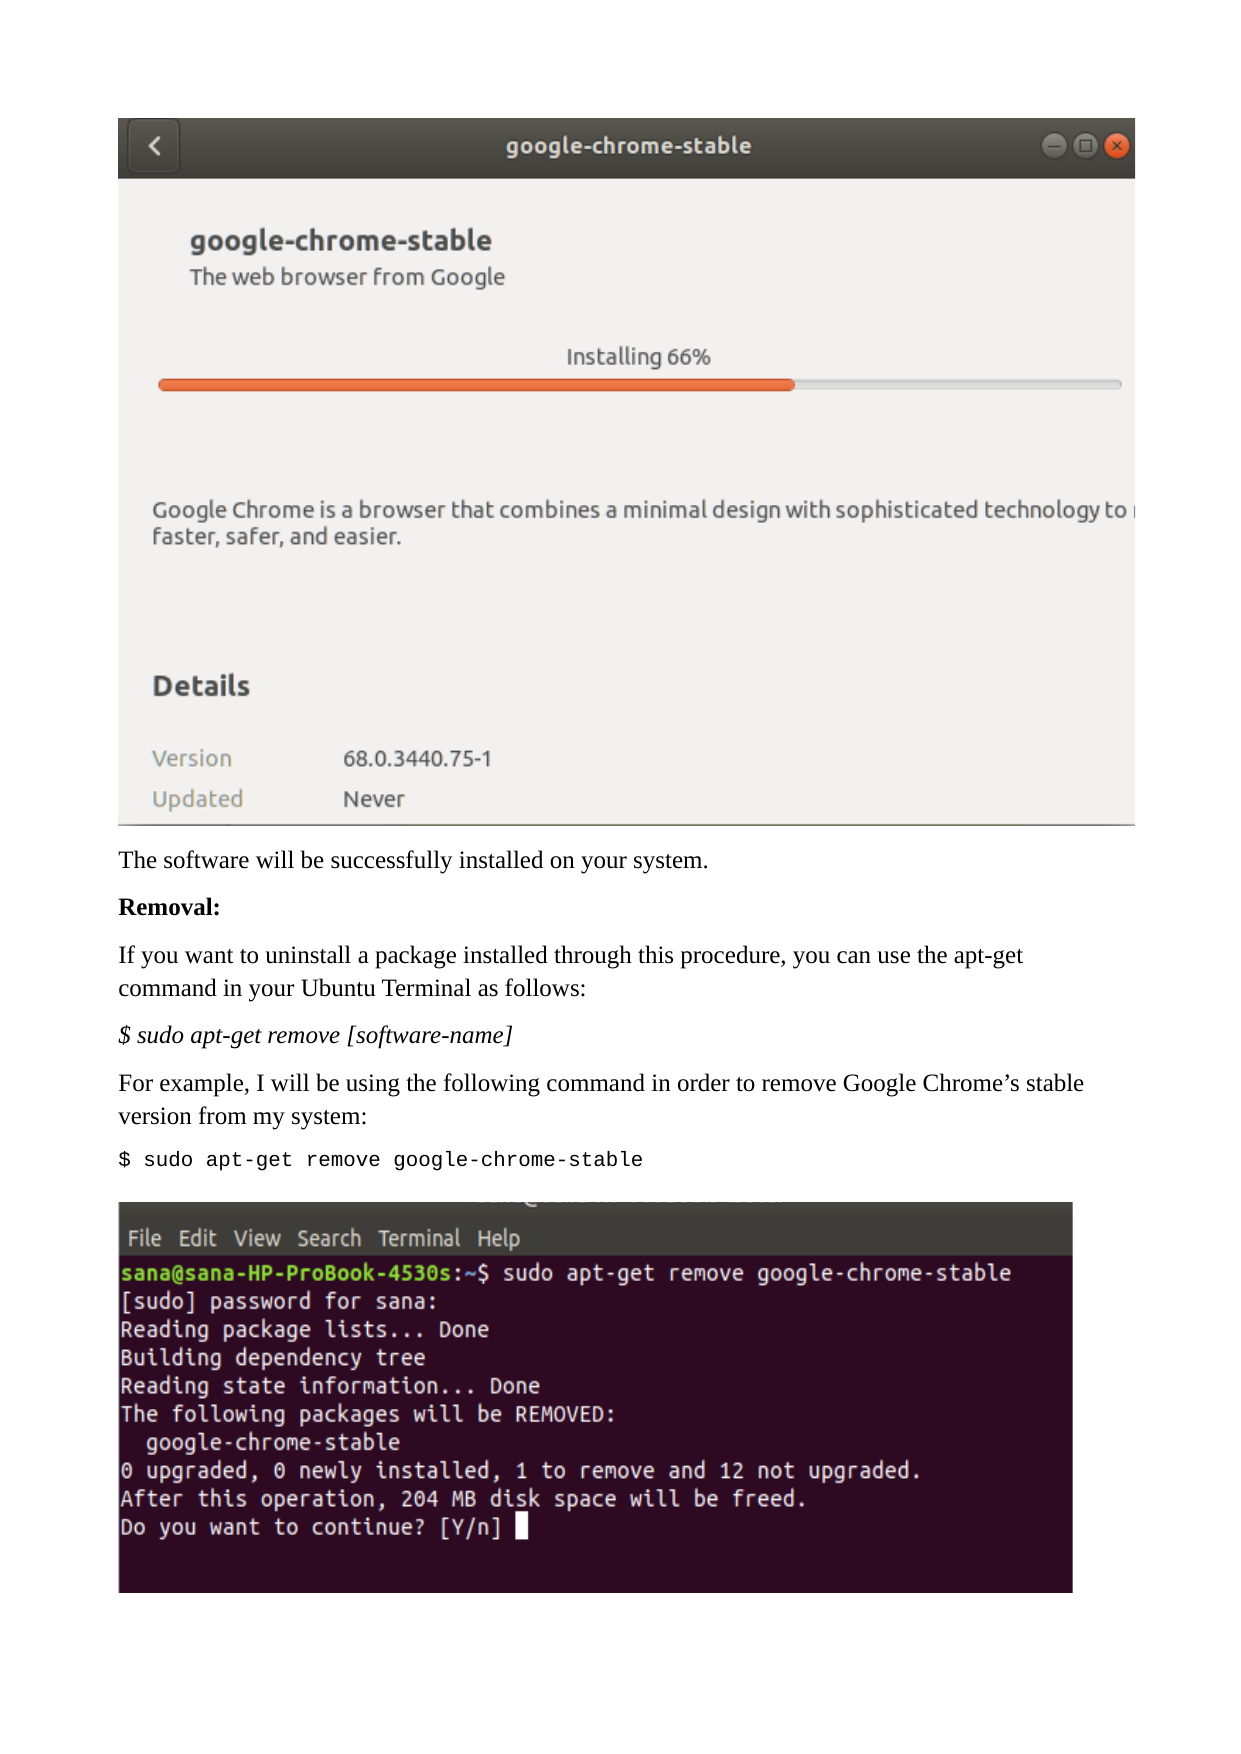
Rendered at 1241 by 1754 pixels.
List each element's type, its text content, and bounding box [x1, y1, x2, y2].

text The software will be successfully installed on your system. [118, 845, 1122, 873]
text If you want to uninstall a package installed through this procedure, you can use the apt-get command in your Ubuntu Terminal as follows: [118, 940, 1122, 1002]
picture [118, 1202, 1073, 1593]
text For example, I will be using the following command in order to remove Google Chrome’s stable version from my system: [118, 1068, 1122, 1130]
picture [118, 118, 1136, 826]
text $ sudo apt-get remove google-chrome-stable [118, 1149, 1122, 1172]
text $ sudo apt-get remove [software-name] [118, 1021, 1122, 1049]
text Removal: [118, 892, 1122, 921]
